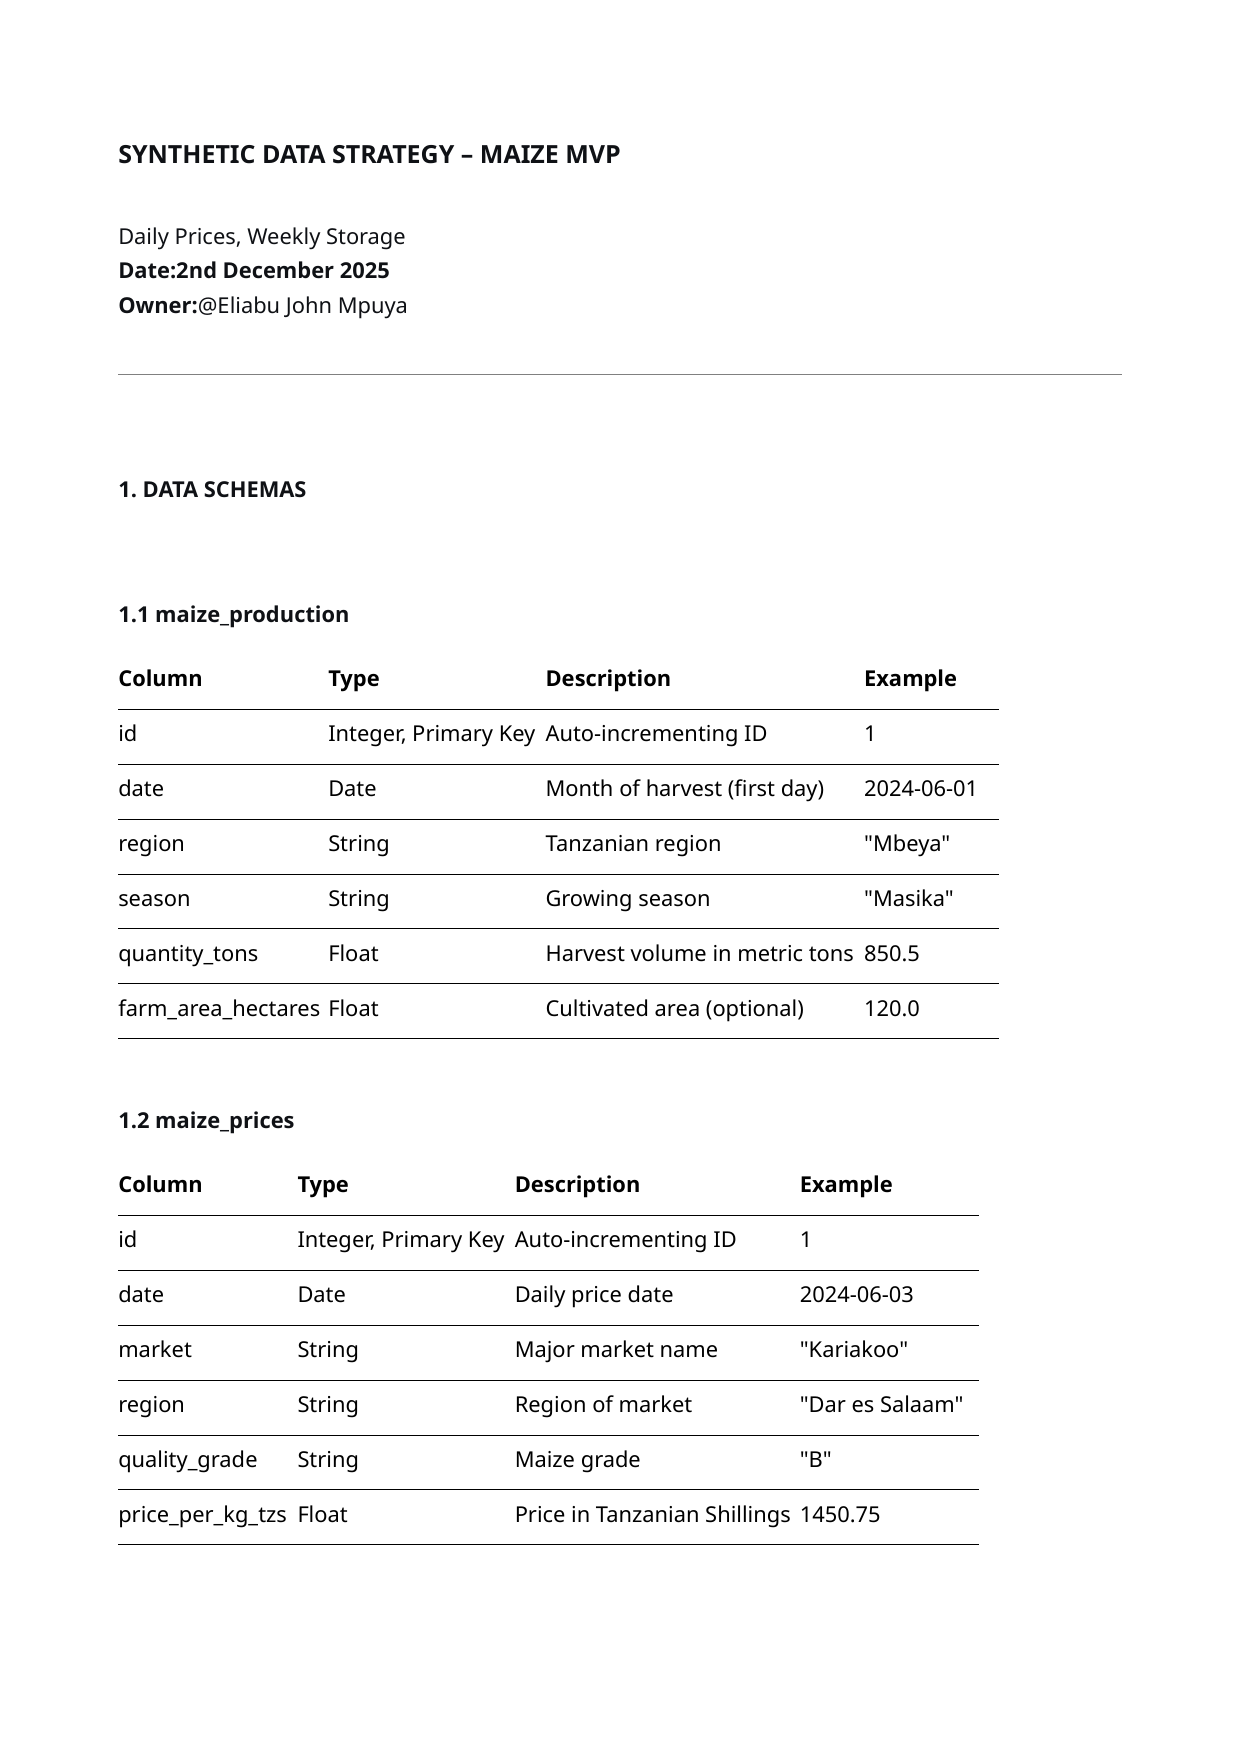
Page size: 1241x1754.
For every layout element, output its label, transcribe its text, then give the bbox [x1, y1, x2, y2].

subtitle 1. DATA SCHEMAS [118, 454, 1122, 504]
subtitle 1.1 maize_production [118, 579, 1122, 629]
table_cell region [118, 1381, 297, 1434]
table_cell Maize grade [515, 1436, 799, 1489]
table_header Type [297, 1160, 514, 1215]
table_cell Daily price date [515, 1271, 799, 1325]
table_cell market [118, 1326, 297, 1379]
table_header Example [864, 654, 999, 709]
table_cell 1 [800, 1216, 979, 1270]
table_cell Date [328, 765, 545, 818]
table_header Example [800, 1160, 979, 1215]
table_cell Tanzanian region [545, 820, 864, 873]
table_cell Float [328, 984, 545, 1038]
table_cell "Dar es Salaam" [800, 1381, 979, 1434]
table_cell "Mbeya" [864, 820, 999, 873]
table_cell String [328, 875, 545, 928]
table_cell 1450.75 [800, 1490, 979, 1544]
table_cell Auto-incrementing ID [545, 710, 864, 764]
table_cell quality_grade [118, 1436, 297, 1489]
table_cell String [297, 1326, 514, 1379]
table_cell farm_area_hectares [118, 984, 328, 1038]
table_cell "Kariakoo" [800, 1326, 979, 1379]
table_cell Integer, Primary Key [328, 710, 545, 764]
table_header Column [118, 654, 328, 709]
table_cell Float [297, 1490, 514, 1544]
table_cell price_per_kg_tzs [118, 1490, 297, 1544]
table_header Column [118, 1160, 297, 1215]
table_cell 2024-06-01 [864, 765, 999, 818]
table_header Description [515, 1160, 799, 1215]
table_cell String [328, 820, 545, 873]
table_cell id [118, 710, 328, 764]
table_header Description [545, 654, 864, 709]
table_cell Float [328, 929, 545, 983]
table_header Type [328, 654, 545, 709]
table_cell quantity_tons [118, 929, 328, 983]
table_cell 850.5 [864, 929, 999, 983]
table_cell id [118, 1216, 297, 1270]
table_cell season [118, 875, 328, 928]
table_cell date [118, 765, 328, 818]
table_cell Cultivated area (optional) [545, 984, 864, 1038]
table_cell Harvest volume in metric tons [545, 929, 864, 983]
table_cell 2024-06-03 [800, 1271, 979, 1325]
table_cell 1 [864, 710, 999, 764]
table_cell Region of market [515, 1381, 799, 1434]
table_cell String [297, 1436, 514, 1489]
table_cell date [118, 1271, 297, 1325]
table_cell "Masika" [864, 875, 999, 928]
table_cell Price in Tanzanian Shillings [515, 1490, 799, 1544]
table_cell Integer, Primary Key [297, 1216, 514, 1270]
table_cell region [118, 820, 328, 873]
text Daily Prices, Weekly Storage Date:2nd December 2025 Owner:@Eliabu John Mpuya [118, 221, 1122, 319]
table_cell Month of harvest (first day) [545, 765, 864, 818]
table_cell 120.0 [864, 984, 999, 1038]
subtitle SYNTHETIC DATA STRATEGY – MAIZE MVP [118, 118, 1122, 171]
table_cell Growing season [545, 875, 864, 928]
table_cell "B" [800, 1436, 979, 1489]
table_cell Auto-incrementing ID [515, 1216, 799, 1270]
table_cell String [297, 1381, 514, 1434]
subtitle 1.2 maize_prices [118, 1088, 1122, 1135]
table_cell Date [297, 1271, 514, 1325]
table_cell Major market name [515, 1326, 799, 1379]
